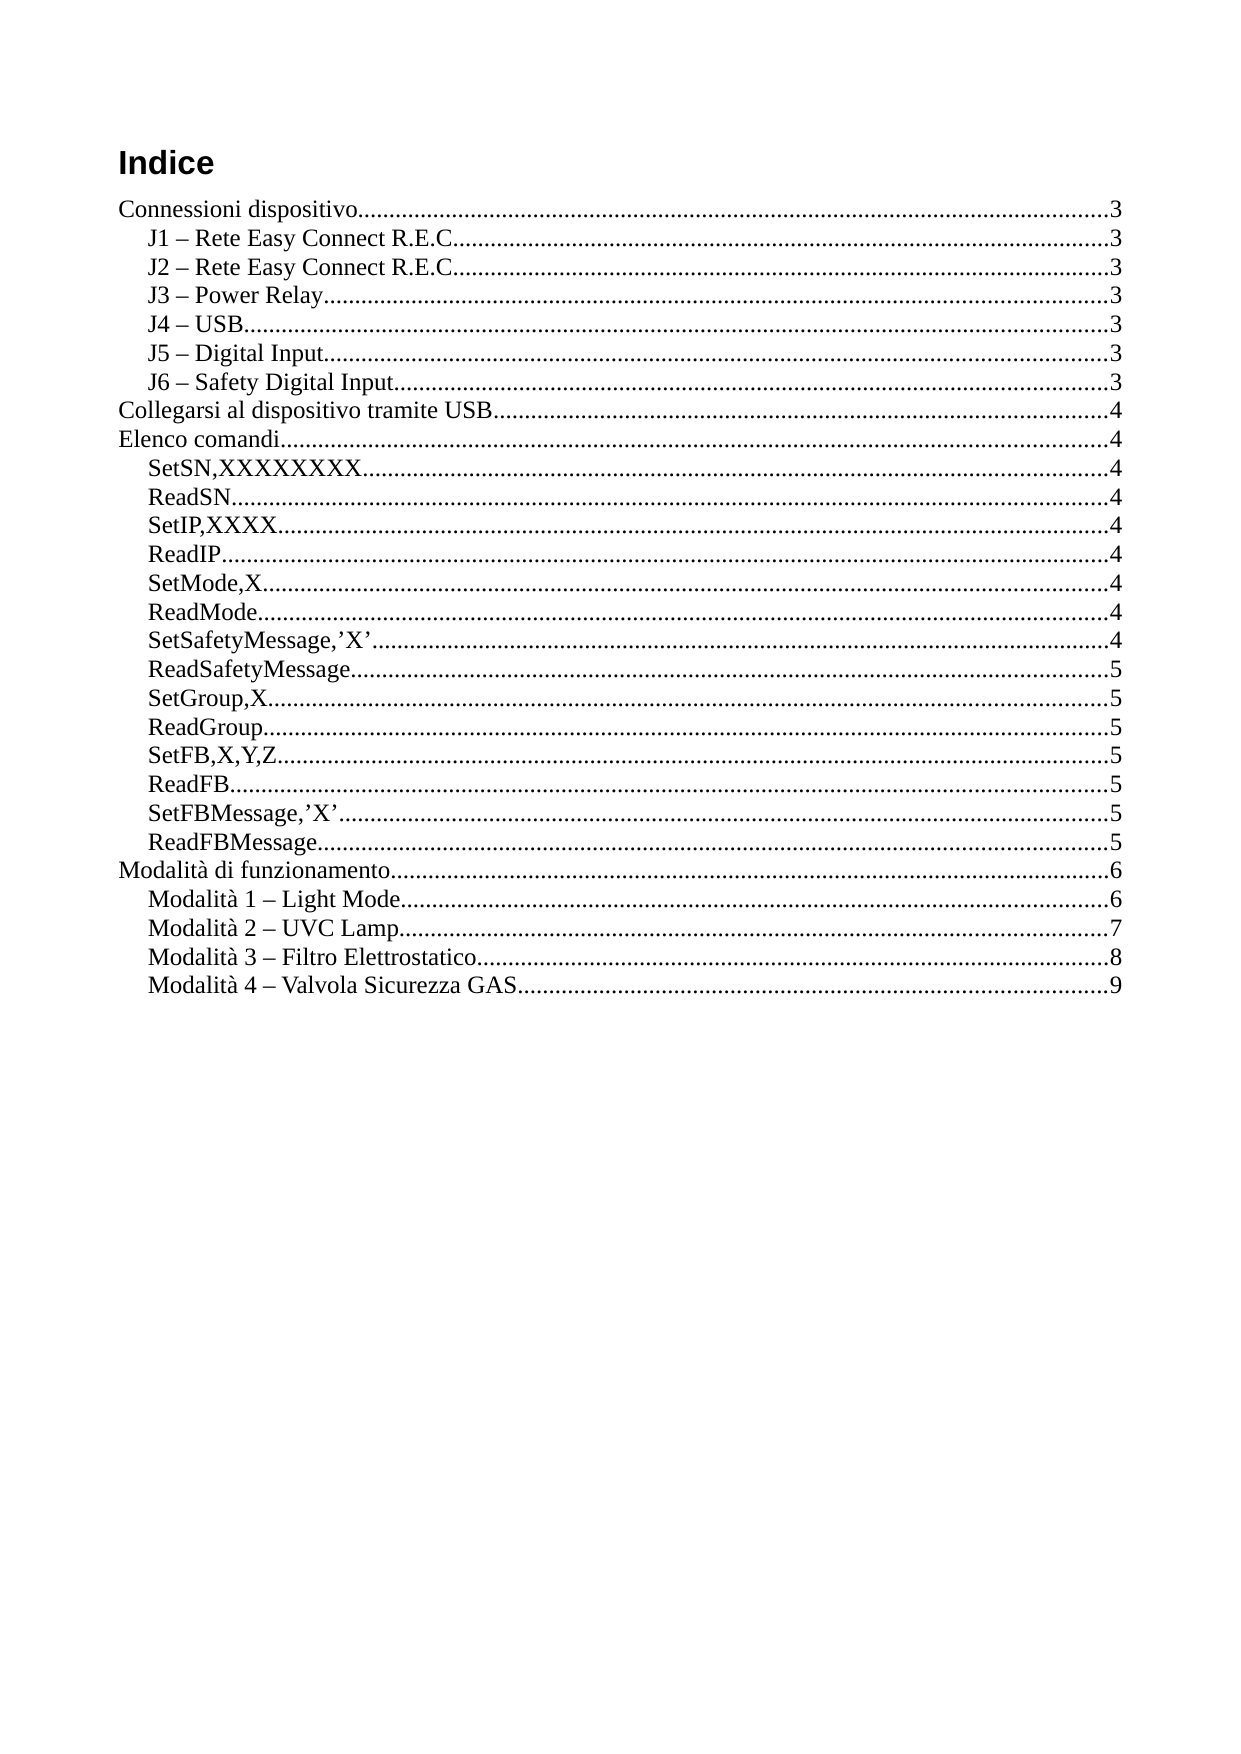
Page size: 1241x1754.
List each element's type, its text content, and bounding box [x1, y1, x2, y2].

text Modalità 1 – Light Mode 6 [148, 884, 1122, 913]
text Elenco comandi 4 [118, 424, 1122, 453]
text J1 – Rete Easy Connect R.E.C. 3 [148, 223, 1122, 252]
text J3 – Power Relay 3 [148, 280, 1122, 309]
text ReadSN 4 [148, 482, 1122, 510]
text SetGroup,X 5 [148, 683, 1122, 712]
text ReadIP 4 [148, 539, 1122, 568]
subtitle Indice [118, 143, 1122, 182]
text Modalità 4 – Valvola Sicurezza GAS 9 [148, 970, 1122, 999]
text ReadFBMessage 5 [148, 827, 1122, 855]
text Modalità 3 – Filtro Elettrostatico 8 [148, 942, 1122, 970]
text J2 – Rete Easy Connect R.E.C. 3 [148, 252, 1122, 280]
text SetMode,X 4 [148, 568, 1122, 597]
text Modalità di funzionamento 6 [118, 855, 1122, 884]
text ReadMode 4 [148, 597, 1122, 625]
text Modalità 2 – UVC Lamp 7 [148, 913, 1122, 942]
text J4 – USB 3 [148, 309, 1122, 338]
text ReadSafetyMessage 5 [148, 654, 1122, 683]
text J5 – Digital Input 3 [148, 338, 1122, 367]
text SetSN,XXXXXXXX 4 [148, 453, 1122, 482]
text ReadGroup 5 [148, 712, 1122, 740]
text J6 – Safety Digital Input 3 [148, 367, 1122, 395]
text SetFB,X,Y,Z 5 [148, 740, 1122, 769]
text SetSafetyMessage,’X’ 4 [148, 625, 1122, 654]
text ReadFB 5 [148, 769, 1122, 798]
text SetIP,XXXX 4 [148, 510, 1122, 539]
text Collegarsi al dispositivo tramite USB 4 [118, 395, 1122, 424]
text Connessioni dispositivo 3 [118, 194, 1122, 223]
text SetFBMessage,’X’ 5 [148, 798, 1122, 827]
